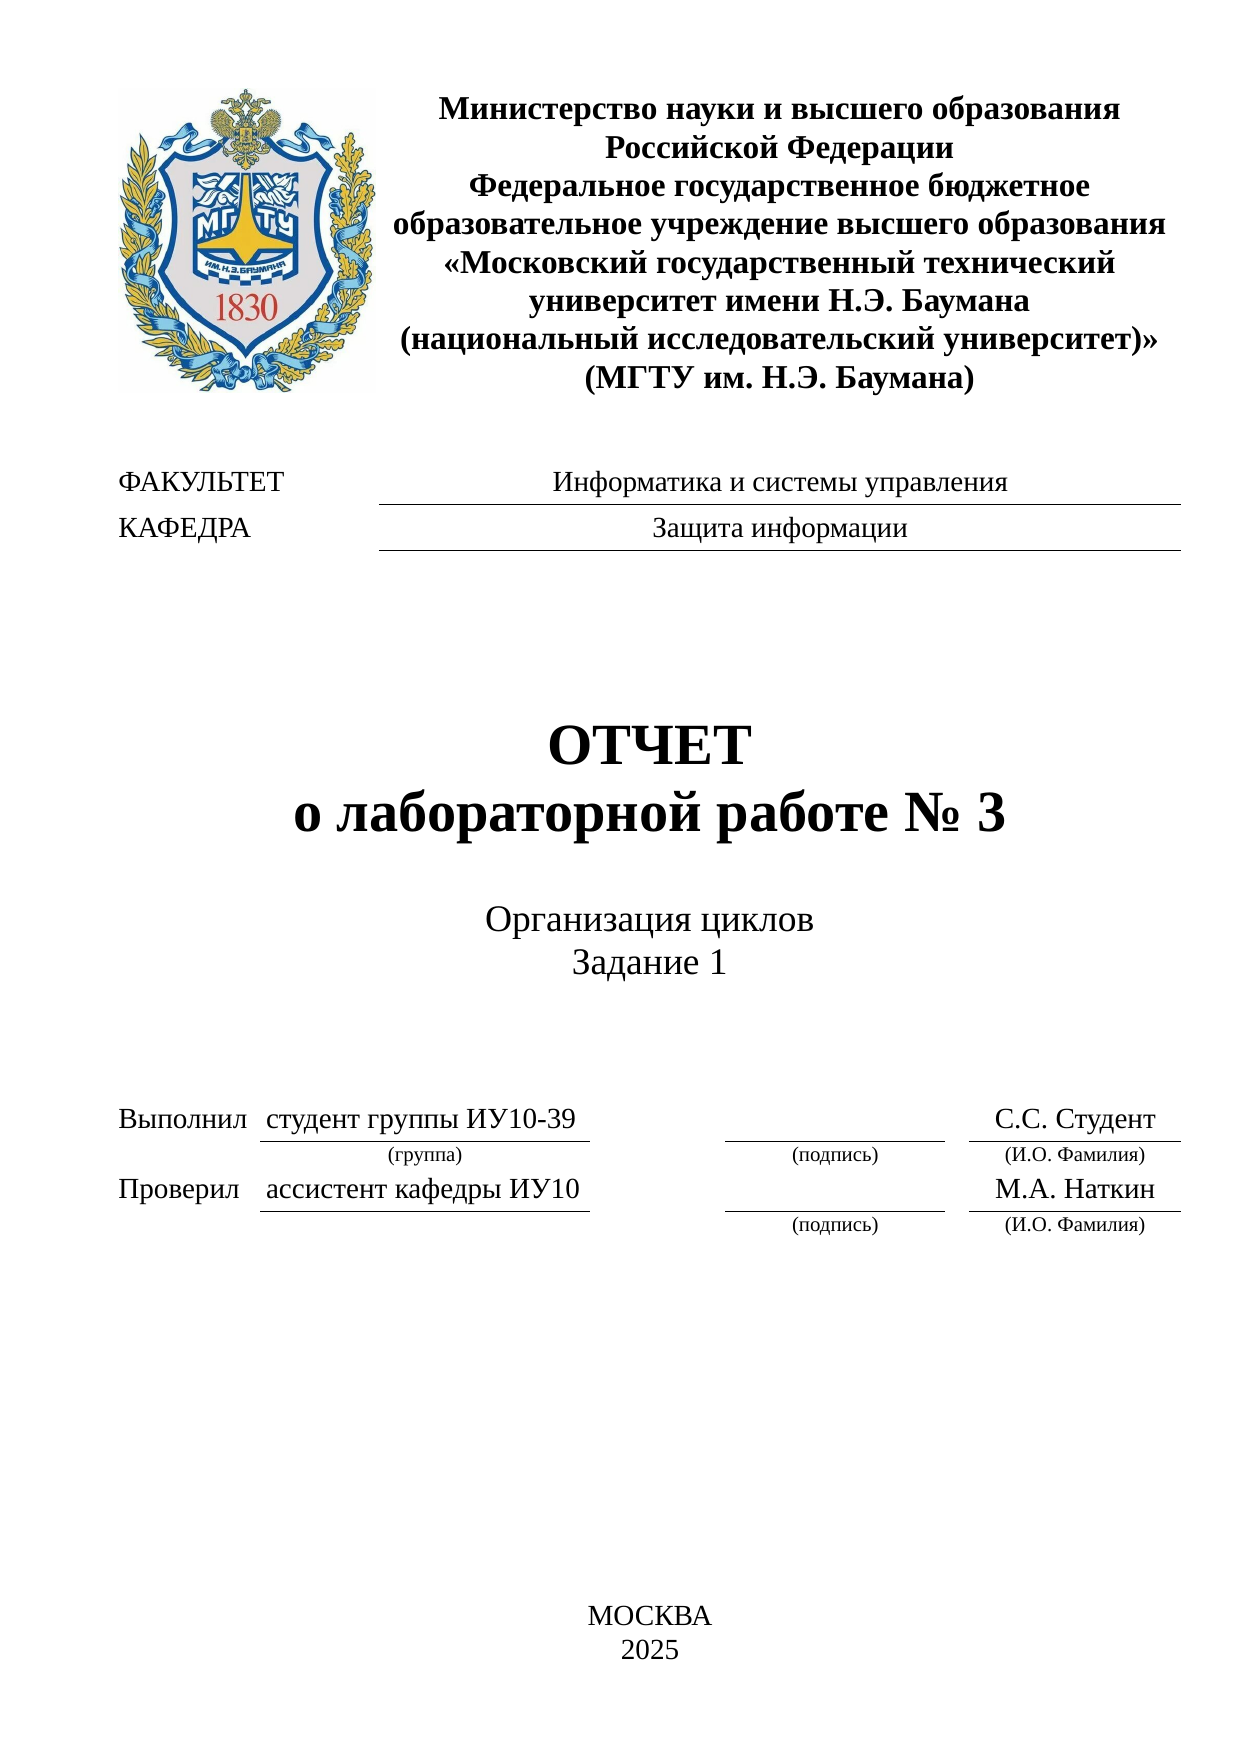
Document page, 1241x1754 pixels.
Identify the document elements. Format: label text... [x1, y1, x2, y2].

table_header Выполнил [118, 1096, 260, 1141]
table_cell (подпись) [725, 1212, 945, 1236]
table_header ФАКУЛЬТЕТ [118, 459, 379, 504]
table_cell [945, 1166, 969, 1211]
table_cell КАФЕДРА [118, 504, 379, 550]
table_header С.С. Студент [969, 1096, 1181, 1141]
table_cell [590, 1211, 725, 1236]
table_header студент группы ИУ10-39 [260, 1096, 589, 1141]
table_cell (подпись) [725, 1142, 945, 1166]
table_cell [260, 1212, 589, 1236]
table_cell ассистент кафедры ИУ10 [260, 1166, 589, 1211]
table_header [590, 1096, 725, 1141]
table_cell [118, 1141, 260, 1166]
table_cell Защита информации [379, 505, 1181, 550]
table_header Информатика и системы управления [379, 459, 1181, 504]
table_cell [590, 1166, 725, 1211]
table_header [945, 1096, 969, 1141]
table_cell (И.О. Фамилия) [969, 1142, 1181, 1166]
table_cell Проверил [118, 1166, 260, 1211]
table_cell [725, 1166, 945, 1211]
table_header [725, 1096, 945, 1141]
table_cell М.А. Наткин [969, 1166, 1181, 1211]
table_cell [118, 1211, 260, 1236]
table_cell [590, 1141, 725, 1166]
picture [118, 88, 376, 393]
title ОТЧЕТ о лабораторной работе № 3 [118, 710, 1181, 844]
table_cell [945, 1141, 969, 1166]
subtitle Организация циклов Задание 1 [118, 896, 1181, 983]
table_cell (И.О. Фамилия) [969, 1212, 1181, 1236]
table_cell [945, 1211, 969, 1236]
table_cell (группа) [260, 1142, 589, 1166]
